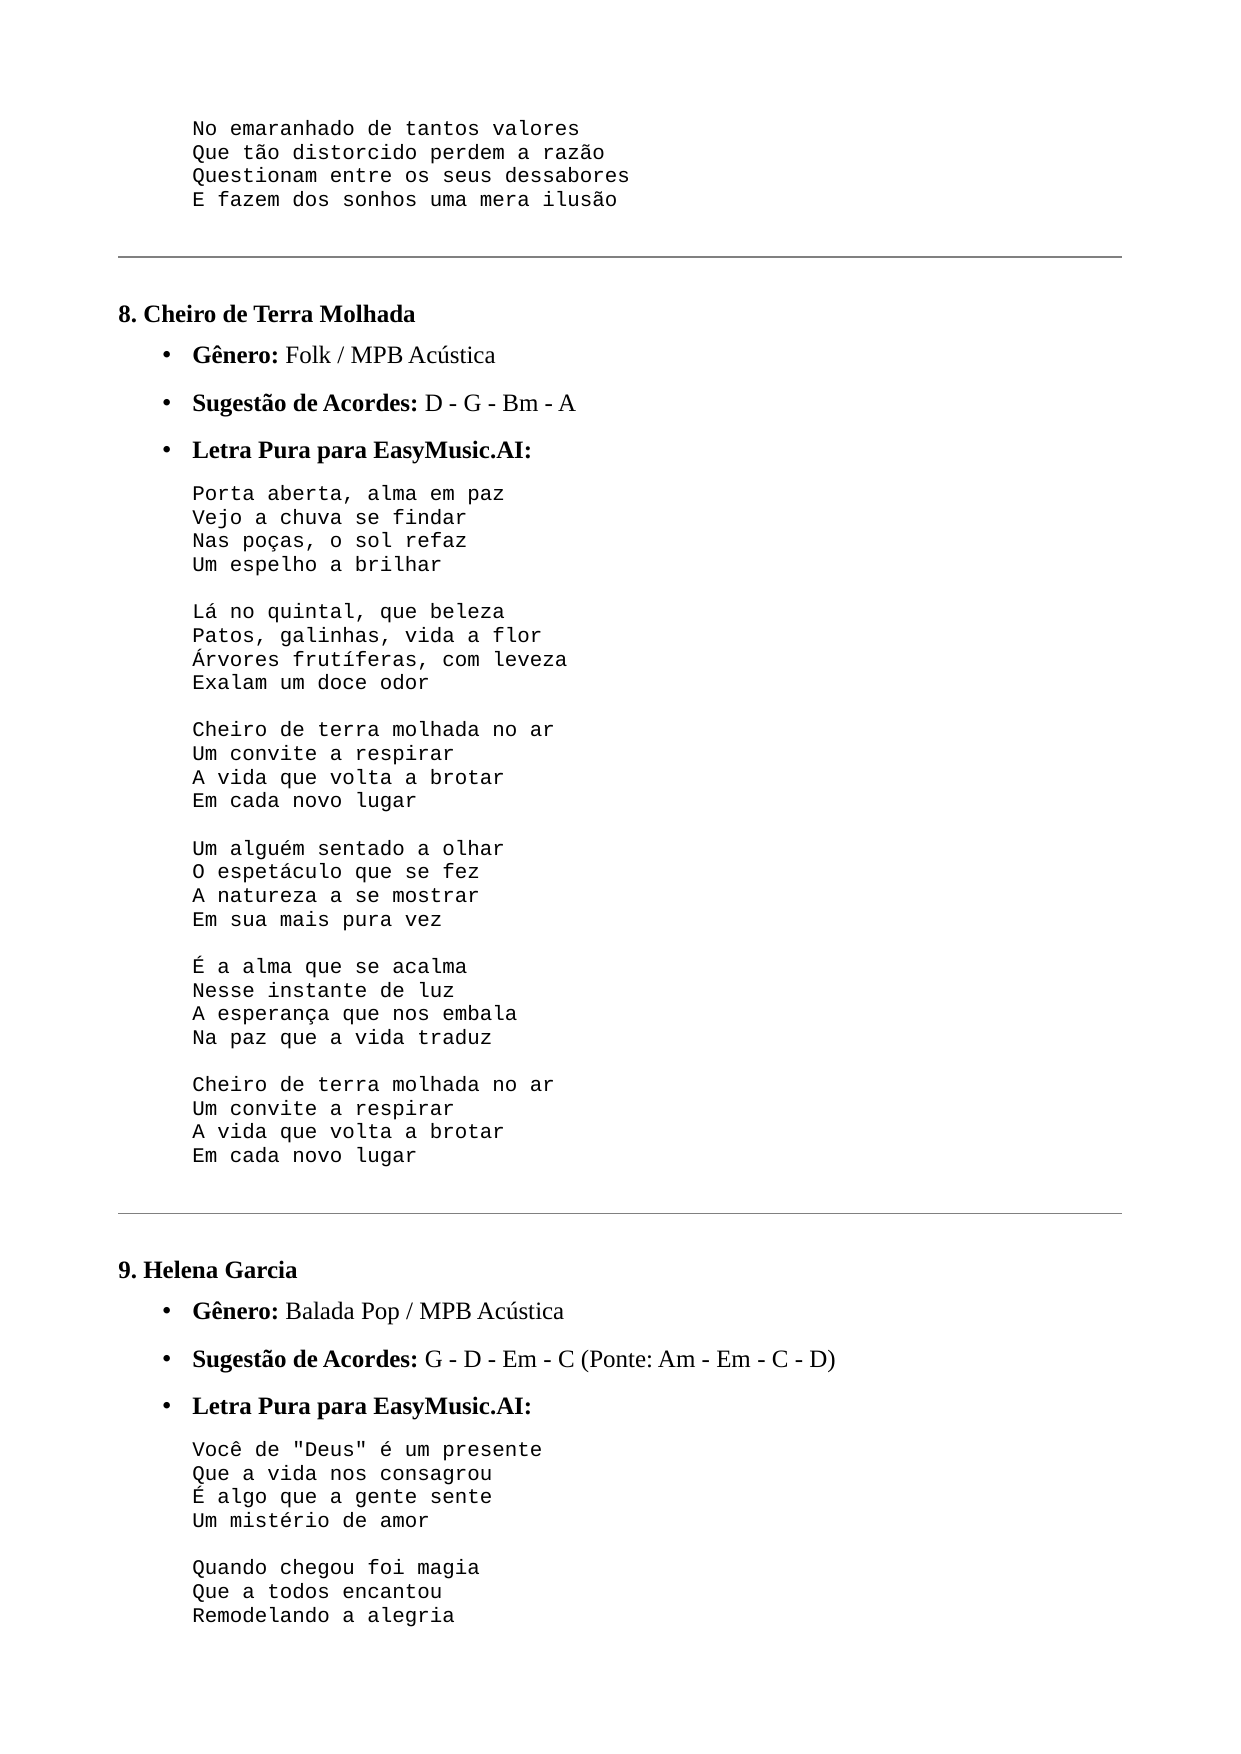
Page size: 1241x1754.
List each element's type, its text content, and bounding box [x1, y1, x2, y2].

list Um alguém sentado a olhar [162, 838, 1122, 861]
list O espetáculo que se fez [162, 861, 1122, 885]
list Exalam um doce odor [162, 672, 1122, 696]
list Nesse instante de luz [162, 979, 1122, 1003]
list Árvores frutíferas, com leveza [162, 648, 1122, 672]
list Quando chegou foi magia [162, 1557, 1122, 1581]
list Letra Pura para EasyMusic.AI: [162, 435, 1122, 464]
list Cheiro de terra molhada no ar [162, 1074, 1122, 1098]
list Um convite a respirar [162, 1098, 1122, 1121]
list Lá no quintal, que beleza [162, 601, 1122, 625]
list A natureza a se mostrar [162, 885, 1122, 909]
list Você de "Deus" é um presente [162, 1439, 1122, 1463]
list Questionam entre os seus dessabores [162, 165, 1122, 189]
list A vida que volta a brotar [162, 1121, 1122, 1145]
list A vida que volta a brotar [162, 767, 1122, 790]
list É a alma que se acalma [162, 956, 1122, 979]
list Sugestão de Acordes: G - D - Em - C (Ponte: Am - Em - C - D) [162, 1344, 1122, 1373]
list É algo que a gente sente [162, 1486, 1122, 1510]
list Na paz que a vida traduz [162, 1027, 1122, 1051]
list Cheiro de terra molhada no ar [162, 719, 1122, 743]
list Letra Pura para EasyMusic.AI: [162, 1391, 1122, 1420]
list Vejo a chuva se findar [162, 507, 1122, 530]
list Que a vida nos consagrou [162, 1463, 1122, 1486]
list Sugestão de Acordes: D - G - Bm - A [162, 388, 1122, 417]
list E fazem dos sonhos uma mera ilusão [162, 189, 1122, 213]
list Que a todos encantou [162, 1581, 1122, 1604]
list Um espelho a brilhar [162, 554, 1122, 578]
subtitle 9. Helena Garcia [118, 1255, 1122, 1284]
list Gênero: Folk / MPB Acústica [162, 340, 1122, 369]
list Um convite a respirar [162, 743, 1122, 767]
list Remodelando a alegria [162, 1604, 1122, 1628]
list Gênero: Balada Pop / MPB Acústica [162, 1296, 1122, 1325]
subtitle 8. Cheiro de Terra Molhada [118, 299, 1122, 328]
list No emaranhado de tantos valores [162, 118, 1122, 142]
list Em cada novo lugar [162, 790, 1122, 814]
list Que tão distorcido perdem a razão [162, 142, 1122, 165]
list Patos, galinhas, vida a flor [162, 625, 1122, 648]
list Em cada novo lugar [162, 1145, 1122, 1169]
list Em sua mais pura vez [162, 909, 1122, 932]
list Porta aberta, alma em paz [162, 483, 1122, 507]
list A esperança que nos embala [162, 1003, 1122, 1027]
list Nas poças, o sol refaz [162, 530, 1122, 554]
list Um mistério de amor [162, 1510, 1122, 1534]
